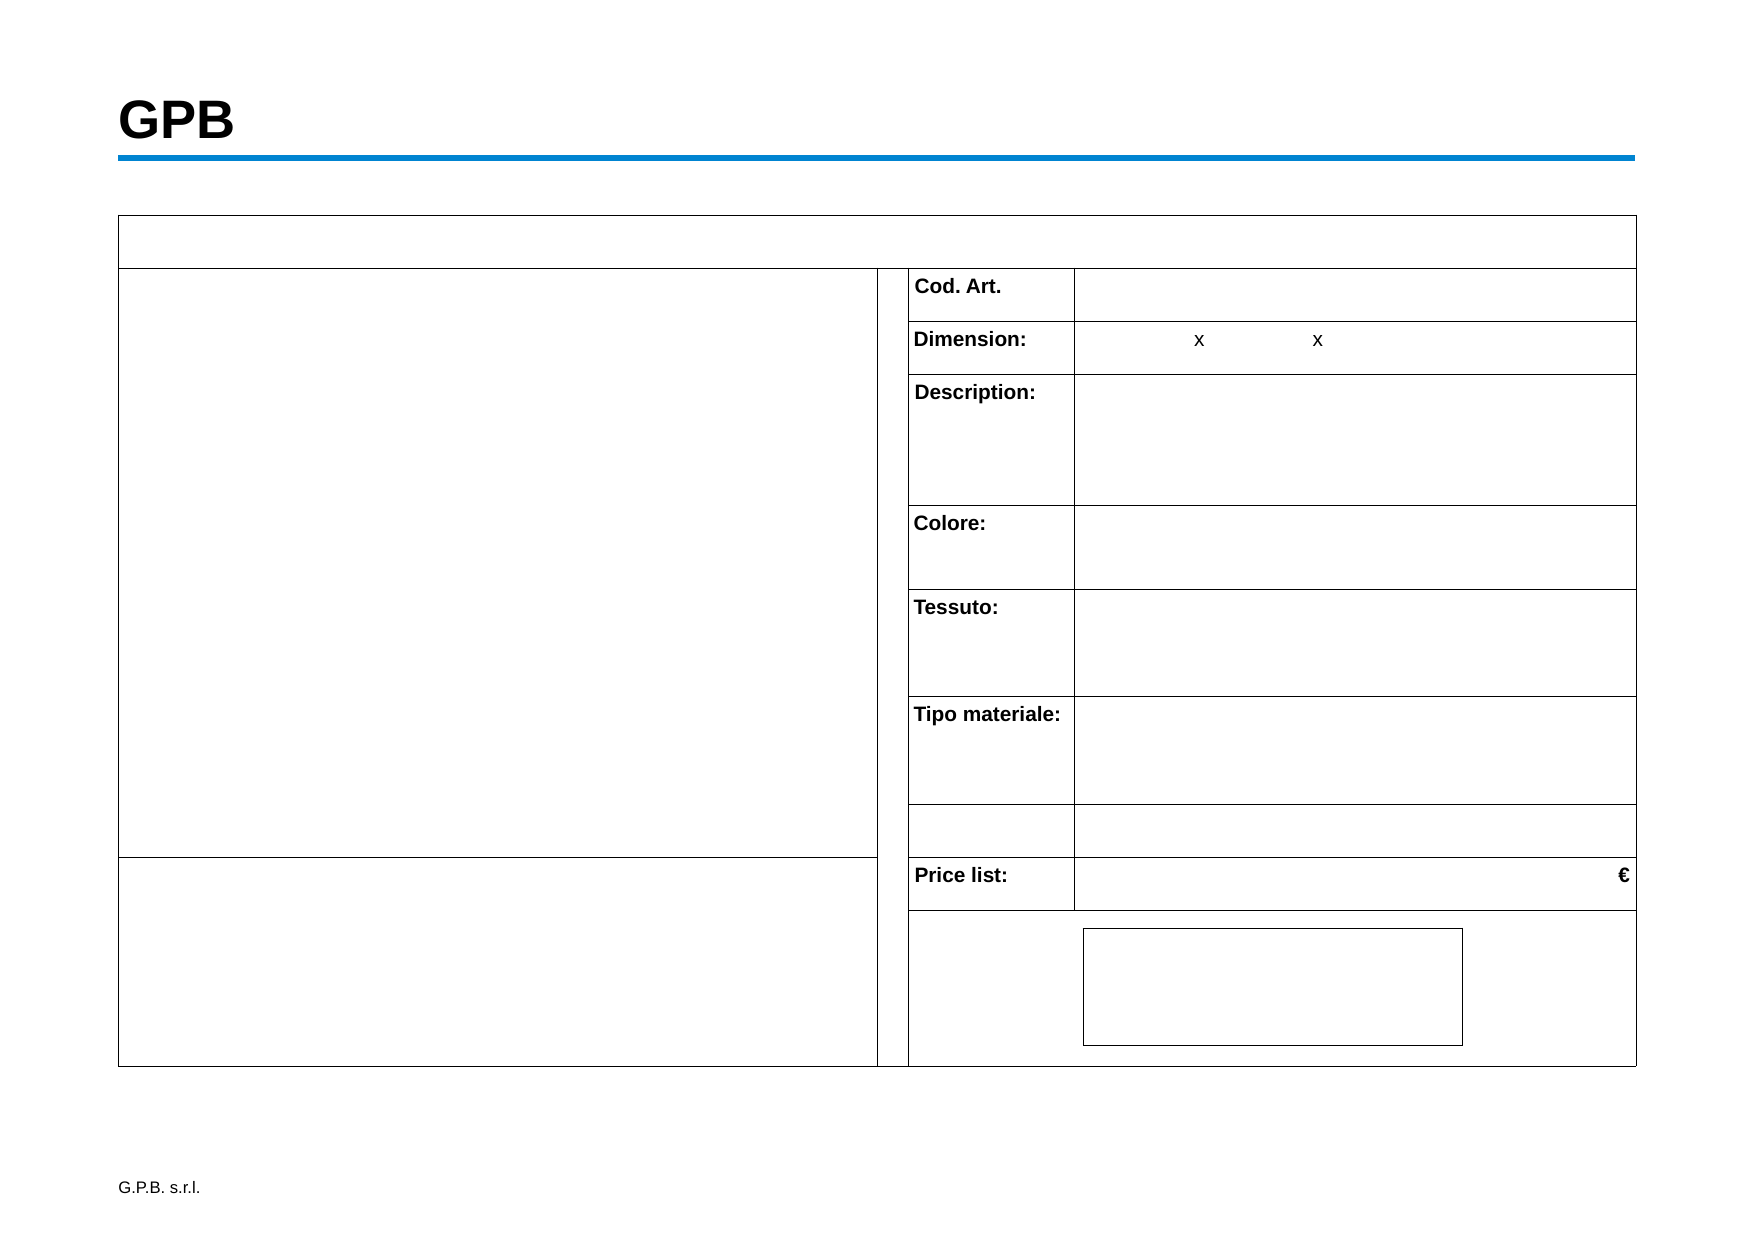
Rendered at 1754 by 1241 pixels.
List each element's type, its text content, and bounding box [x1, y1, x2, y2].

table_header [119, 216, 1636, 268]
table_cell <item.description_purchase> [1075, 375, 1636, 505]
table_cell <item.type_of_material> [1075, 697, 1636, 803]
table_cell [119, 274, 877, 857]
table_cell [119, 858, 877, 1066]
table_cell <item.standard_price> € [1075, 858, 1636, 910]
table_cell Tipo materiale: [909, 697, 1074, 803]
table_cell [878, 269, 908, 1066]
table_cell Dimension: [909, 322, 1074, 374]
table_cell [119, 269, 877, 273]
table_cell <item.code> [1075, 269, 1636, 321]
text <for each="item in obj_product()"> [118, 189, 1636, 214]
table_cell [1075, 805, 1636, 857]
table_cell <item.fabric> [1075, 590, 1636, 696]
table_cell Description: [909, 375, 1074, 505]
table_cell <item.colour> [1075, 506, 1636, 589]
table_cell [909, 911, 1636, 1066]
table_cell <item.height>x<item.width>x<item.length> [1075, 322, 1636, 374]
table_cell Colore: [909, 506, 1074, 589]
table_cell [909, 805, 1074, 857]
table_cell Price list: [909, 858, 1074, 910]
table_cell Tessuto: [909, 590, 1074, 696]
table_cell Cod. Art. [909, 269, 1074, 321]
